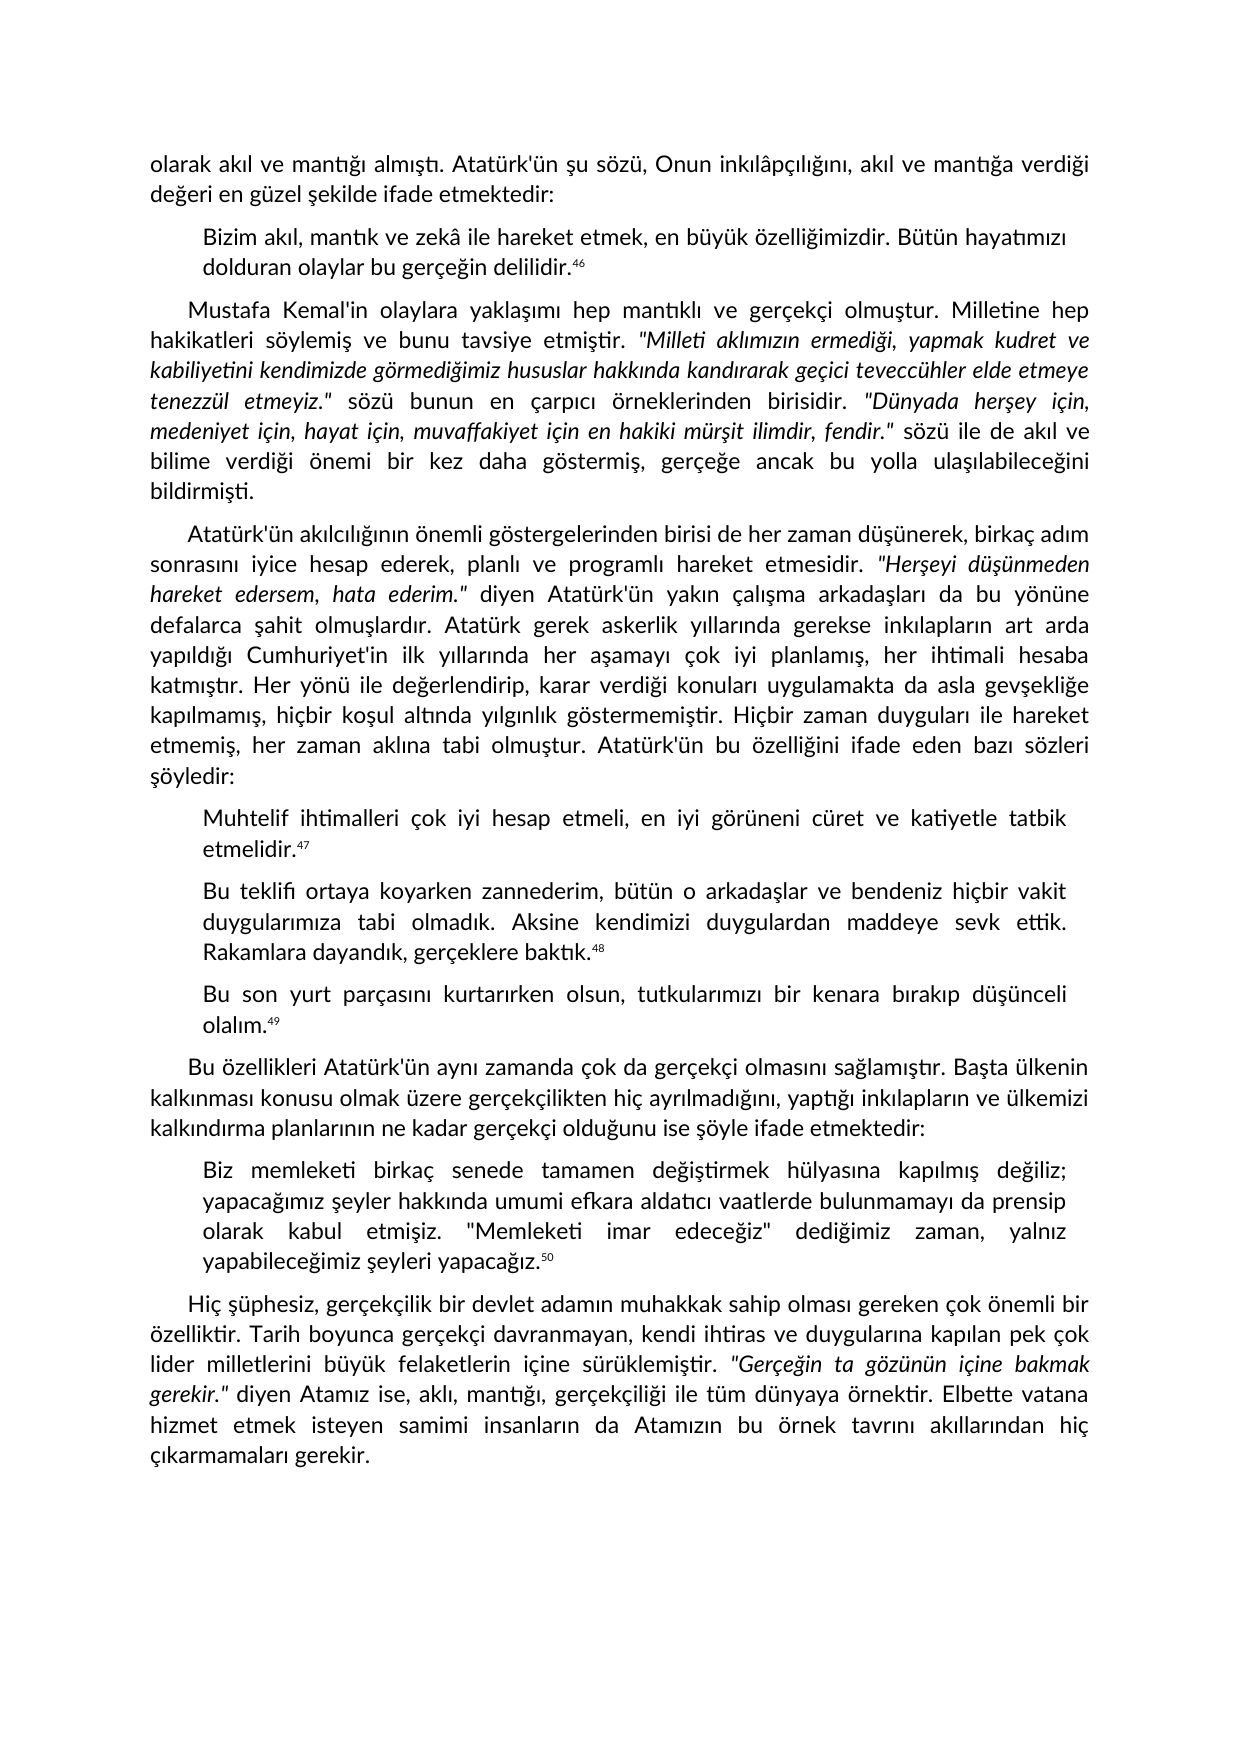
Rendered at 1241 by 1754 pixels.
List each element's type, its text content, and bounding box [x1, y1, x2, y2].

text Bizim akıl, mantık ve zekâ ile hareket etmek, en büyük özelliğimizdir. Bütün hayatımızı dolduran olaylar bu gerçeğin delilidir.46 [202, 223, 1068, 281]
text Atatürk'ün akılcılığının önemli göstergelerinden birisi de her zaman düşünerek, birkaç adım sonrasını iyice hesap ederek, planlı ve programlı hareket etmesidir. "Herşeyi düşünmeden hareket edersem, hata ederim." diyen Atatürk'ün yakın çalışma arkadaşları da bu yönüne defalarca şahit olmuşlardır. Atatürk gerek askerlik yıllarında gerekse inkılapların art arda yapıldığı Cumhuriyet'in ilk yıllarında her aşamayı çok iyi planlamış, her ihtimali hesaba katmıştır. Her yönü ile değerlendirip, karar verdiği konuları uygulamakta da asla gevşekliğe kapılmamış, hiçbir koşul altında yılgınlık göstermemiştir. Hiçbir zaman duyguları ile hareket etmemiş, her zaman aklına tabi olmuştur. Atatürk'ün bu özelliğini ifade eden bazı sözleri şöyledir: [150, 520, 1090, 789]
text Hiç şüphesiz, gerçekçilik bir devlet adamın muhakkak sahip olması gereken çok önemli bir özelliktir. Tarih boyunca gerçekçi davranmayan, kendi ihtiras ve duygularına kapılan pek çok lider milletlerini büyük felaketlerin içine sürüklemiştir. "Gerçeğin ta gözünün içine bakmak gerekir." diyen Atamız ise, aklı, mantığı, gerçekçiliği ile tüm dünyaya örnektir. Elbette vatana hizmet etmek isteyen samimi insanların da Atamızın bu örnek tavrını akıllarından hiç çıkarmamaları gerekir. [150, 1289, 1090, 1468]
text Mustafa Kemal'in olaylara yaklaşımı hep mantıklı ve gerçekçi olmuştur. Milletine hep hakikatleri söylemiş ve bunu tavsiye etmiştir. "Milleti aklımızın ermediği, yapmak kudret ve kabiliyetini kendimizde görmediğimiz hususlar hakkında kandırarak geçici teveccühler elde etmeye tenezzül etmeyiz." sözü bunun en çarpıcı örneklerinden birisidir. "Dünyada herşey için, medeniyet için, hayat için, muvaffakiyet için en hakiki mürşit ilimdir, fendir." sözü ile de akıl ve bilime verdiği önemi bir kez daha göstermiş, gerçeğe ancak bu yolla ulaşılabileceğini bildirmişti. [150, 296, 1090, 504]
text olarak akıl ve mantığı almıştı. Atatürk'ün şu sözü, Onun inkılâpçılığını, akıl ve mantığa verdiği değeri en güzel şekilde ifade etmektedir: [150, 150, 1090, 208]
text Bu teklifi ortaya koyarken zannederim, bütün o arkadaşlar ve bendeniz hiçbir vakit duygularımıza tabi olmadık. Aksine kendimizi duygulardan maddeye sevk ettik. Rakamlara dayandık, gerçeklere baktık.48 [202, 877, 1068, 965]
text Bu son yurt parçasını kurtarırken olsun, tutkularımızı bir kenara bırakıp düşünceli olalım.49 [202, 980, 1068, 1038]
text Muhtelif ihtimalleri çok iyi hesap etmeli, en iyi görüneni cüret ve katiyetle tatbik etmelidir.47 [202, 804, 1068, 862]
text Biz memleketi birkaç senede tamamen değiştirmek hülyasına kapılmış değiliz; yapacağımız şeyler hakkında umumi efkara aldatıcı vaatlerde bulunmamayı da prensip olarak kabul etmişiz. "Memleketi imar edeceğiz" dediğimiz zaman, yalnız yapabileceğimiz şeyleri yapacağız.50 [202, 1156, 1068, 1274]
text Bu özellikleri Atatürk'ün aynı zamanda çok da gerçekçi olmasını sağlamıştır. Başta ülkenin kalkınması konusu olmak üzere gerçekçilikten hiç ayrılmadığını, yaptığı inkılapların ve ülkemizi kalkındırma planlarının ne kadar gerçekçi olduğunu ise şöyle ifade etmektedir: [150, 1053, 1090, 1141]
